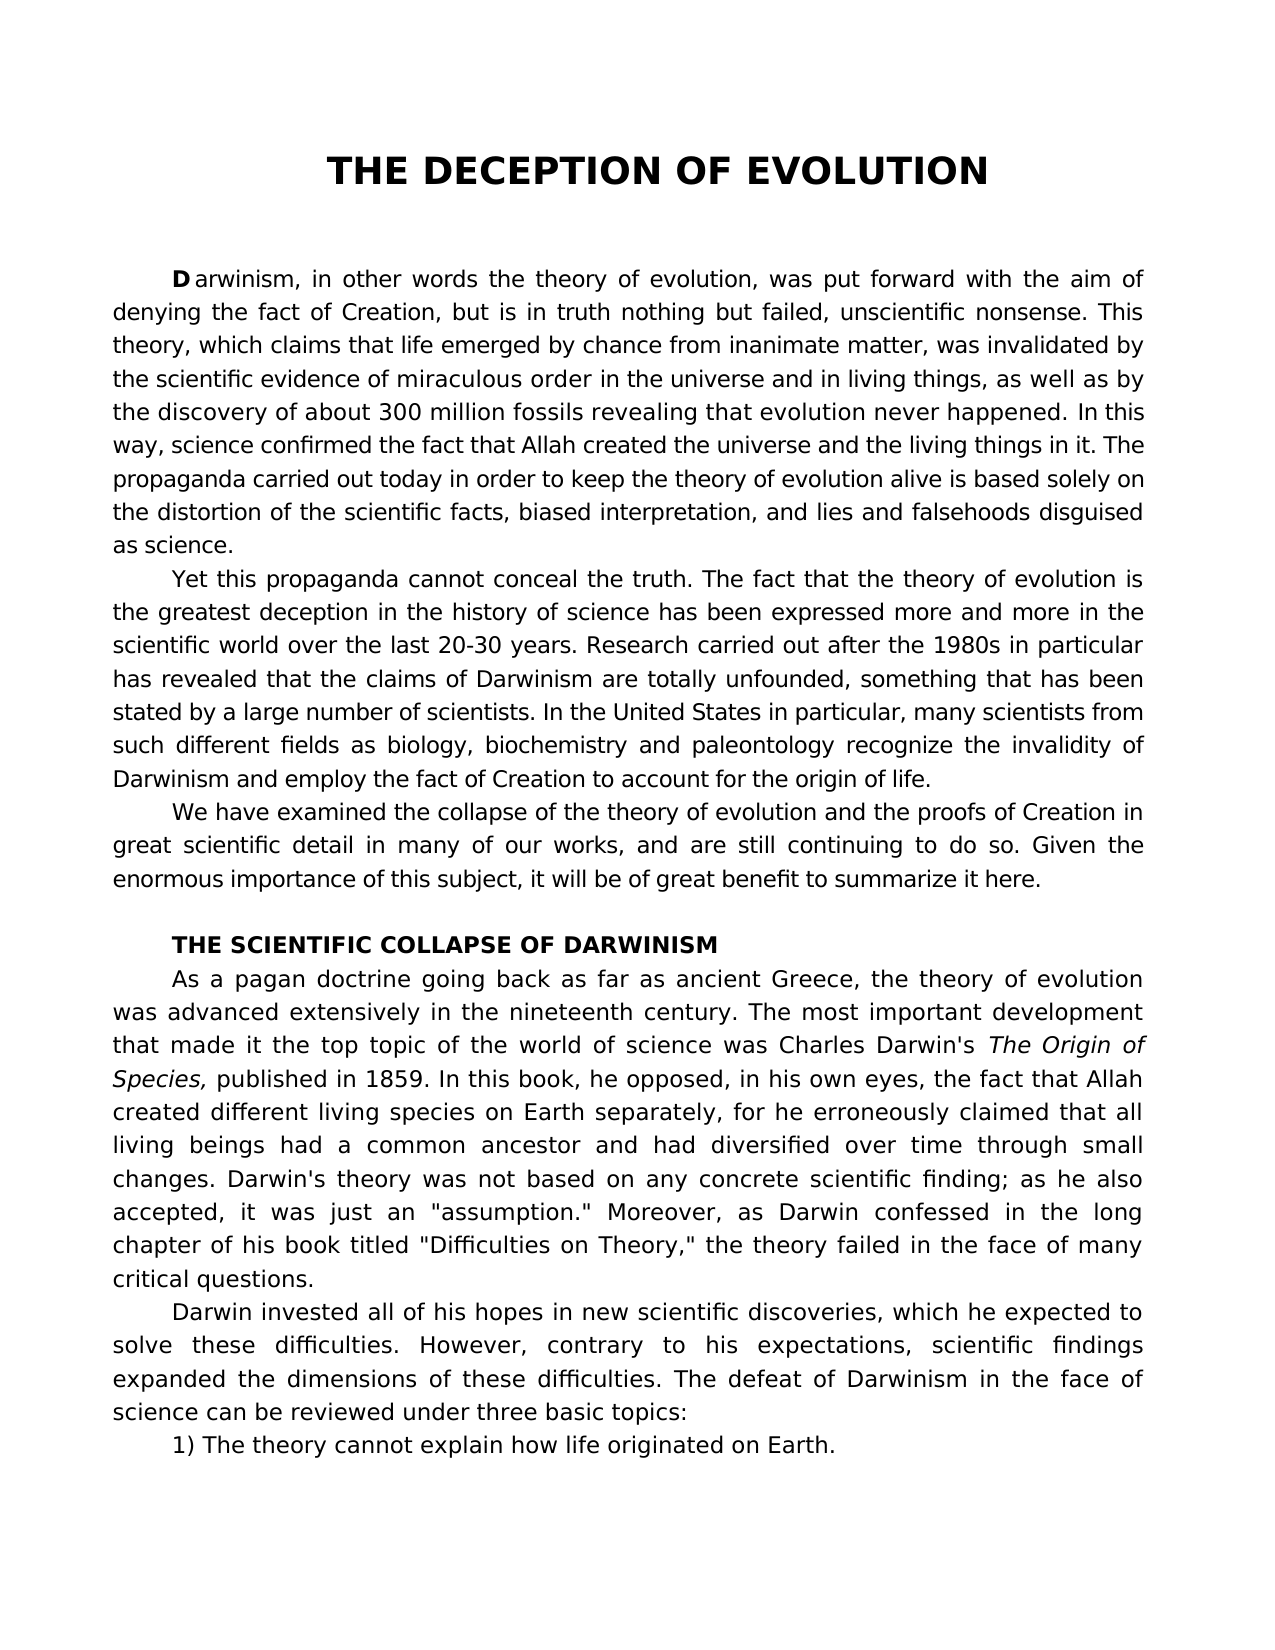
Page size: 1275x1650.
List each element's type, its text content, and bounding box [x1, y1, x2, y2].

text THE DECEPTION OF EVOLUTION [112, 150, 1145, 194]
text THE SCIENTIFIC COLLAPSE OF DARWINISM [112, 927, 1145, 960]
text Yet this propaganda cannot conceal the truth. The fact that the theory of evolution is the greatest deception in the history of science has been expressed more and more in the scientific world over the last 20-30 years. Research carried out after the 1980s in particular has revealed that the claims of Darwinism are totally unfounded, something that has been stated by a large number of scientists. In the United States in particular, many scientists from such different fields as biology, biochemistry and paleontology recognize the invalidity of Darwinism and employ the fact of Creation to account for the origin of life. [112, 560, 1145, 794]
text Darwinism, in other words the theory of evolution, was put forward with the aim of denying the fact of Creation, but is in truth nothing but failed, unscientific nonsense. This theory, which claims that life emerged by chance from inanimate matter, was invalidated by the scientific evidence of miraculous order in the universe and in living things, as well as by the discovery of about 300 million fossils revealing that evolution never happened. In this way, science confirmed the fact that Allah created the universe and the living things in it. The propaganda carried out today in order to keep the theory of evolution alive is based solely on the distortion of the scientific facts, biased interpretation, and lies and falsehoods disguised as science. [112, 260, 1145, 560]
text 1) The theory cannot explain how life originated on Earth. [112, 1427, 1145, 1460]
text As a pagan doctrine going back as far as ancient Greece, the theory of evolution was advanced extensively in the nineteenth century. The most important development that made it the top topic of the world of science was Charles Darwin's The Origin of Species, published in 1859. In this book, he opposed, in his own eyes, the fact that Allah created different living species on Earth separately, for he erroneously claimed that all living beings had a common ancestor and had diversified over time through small changes. Darwin's theory was not based on any concrete scientific finding; as he also accepted, it was just an "assumption." Moreover, as Darwin confessed in the long chapter of his book titled "Difficulties on Theory," the theory failed in the face of many critical questions. [112, 960, 1145, 1294]
text Darwin invested all of his hopes in new scientific discoveries, which he expected to solve these difficulties. However, contrary to his expectations, scientific findings expanded the dimensions of these difficulties. The defeat of Darwinism in the face of science can be reviewed under three basic topics: [112, 1294, 1145, 1427]
text We have examined the collapse of the theory of evolution and the proofs of Creation in great scientific detail in many of our works, and are still continuing to do so. Given the enormous importance of this subject, it will be of great benefit to summarize it here. [112, 794, 1145, 894]
